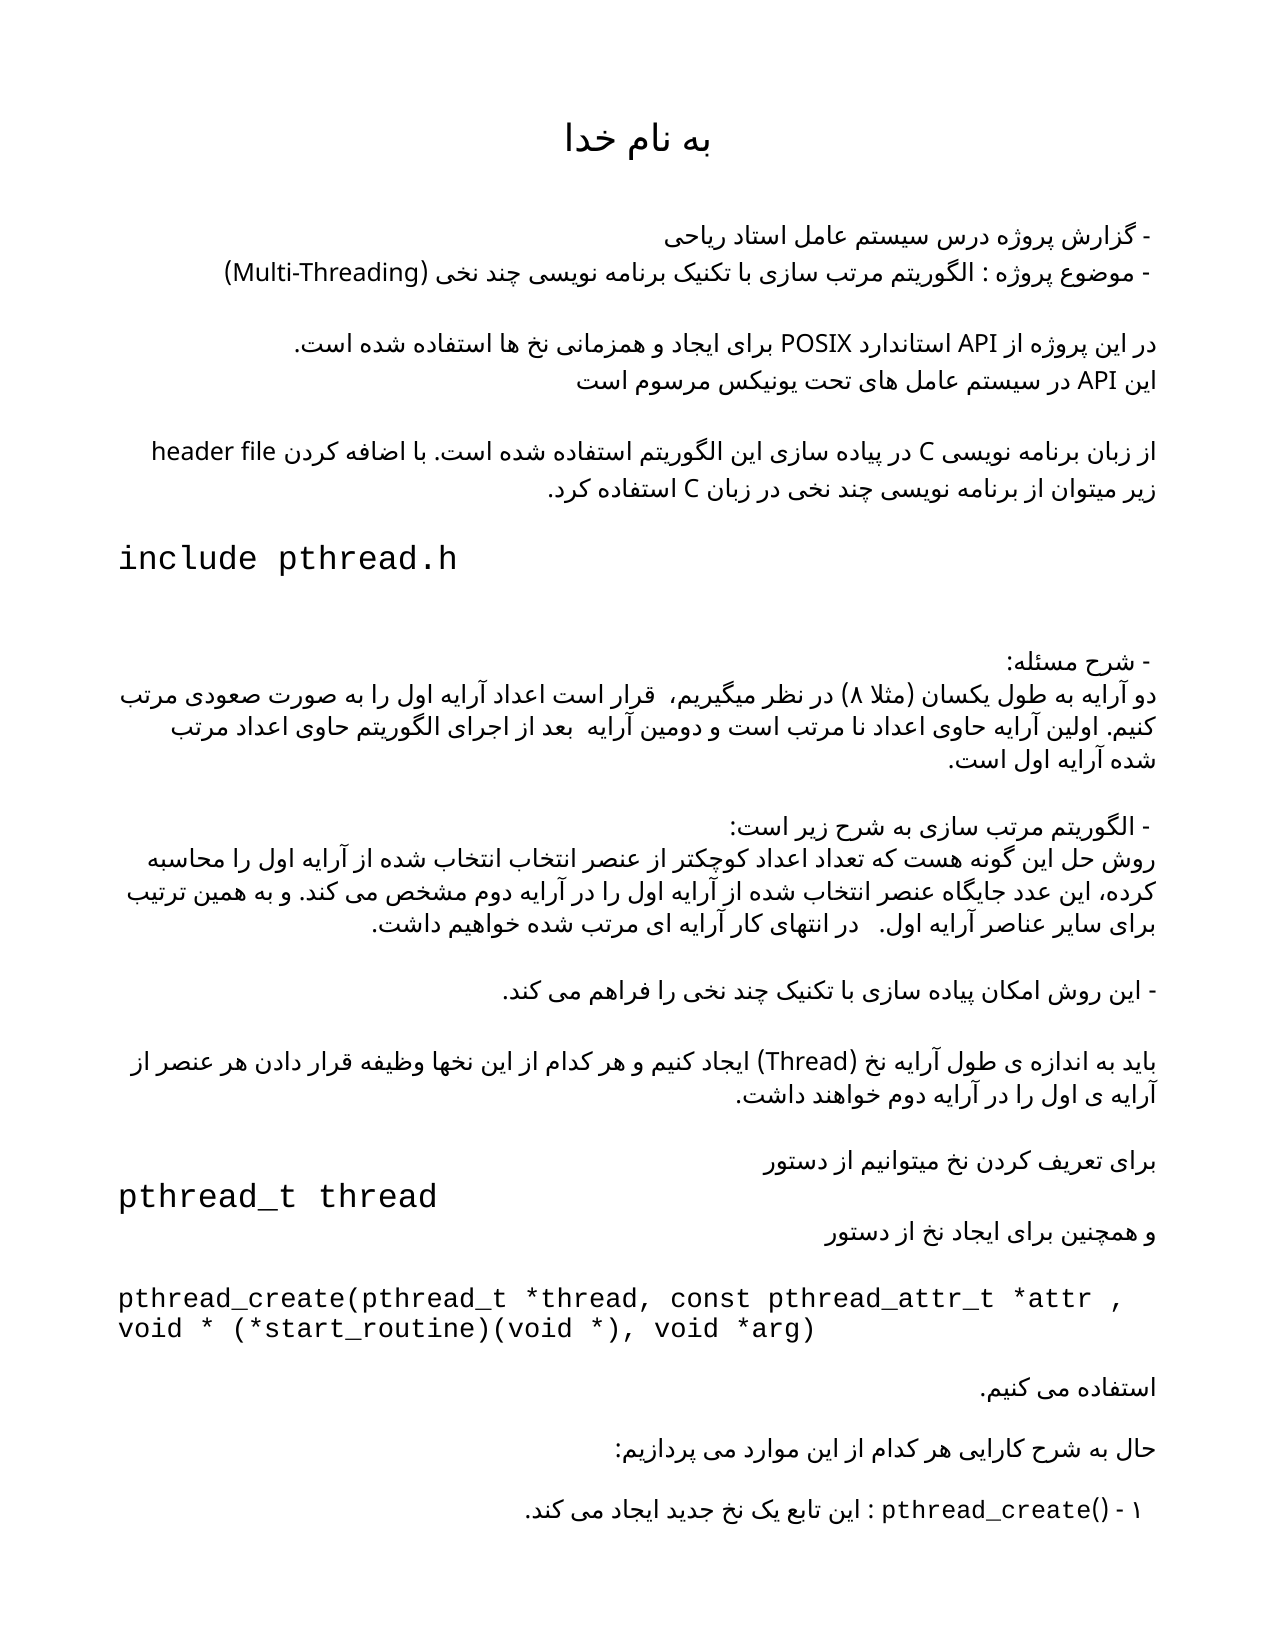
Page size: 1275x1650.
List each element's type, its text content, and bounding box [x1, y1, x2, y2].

text include pthread.h [118, 542, 1157, 580]
text به نام خدا [118, 118, 1157, 167]
text - شرح مسئله: [118, 648, 1157, 681]
text حال به شرح کارایی هر کدام از این موارد می پردازیم: [118, 1435, 1157, 1468]
text از زبان برنامه نویسی C در پیاده سازی این الگوریتم استفاده شده است. با اضافه کردن header file زیر میتوان از برنامه نویسی چند نخی در زبان C استفاده کرد. [118, 434, 1157, 508]
text - موضوع پروژه : الگوریتم مرتب سازی با تکنیک برنامه نویسی چند نخی (Multi-Threading) [118, 255, 1157, 292]
text این API در سیستم عامل های تحت یونیکس مرسوم است [118, 363, 1157, 400]
text روش حل این گونه هست که تعداد اعداد کوچکتر از عنصر انتخاب انتخاب شده از آرایه اول را محاسبه کرده، این عدد جایگاه عنصر انتخاب شده از آرایه اول را در آرایه دوم مشخص می کند. و به همین ترتیب برای سایر عناصر آرایه اول. در انتهای کار آرایه ای مرتب شده خواهیم داشت. [118, 845, 1157, 943]
text دو آرایه به طول یکسان (مثلا ۸) در نظر میگیریم، قرار است اعداد آرایه اول را به صورت صعودی مرتب کنیم. اولین آرایه حاوی اعداد نا مرتب است و دومین آرایه بعد از اجرای الگوریتم حاوی اعداد مرتب شده آرایه اول است. [118, 681, 1157, 778]
text برای تعریف کردن نخ میتوانیم از دستور [118, 1147, 1157, 1180]
text گزارش پروژه درس سیستم عامل استاد ریاحی - [118, 218, 1157, 255]
text - الگوریتم مرتب سازی به شرح زیر است: [118, 812, 1157, 845]
text - این روش امکان پیاده سازی با تکنیک چند نخی را فراهم می کند. [118, 977, 1157, 1009]
text pthread_t thread [118, 1180, 1157, 1218]
text ,pthread_create(pthread_t *thread, const pthread_attr_t *attr void * (*start_routine)(void *), void *arg) [118, 1284, 1157, 1346]
text ۱ - ()pthread_create : این تابع یک نخ جدید ایجاد می کند. [118, 1496, 1157, 1529]
text و همچنین برای ایجاد نخ از دستور [118, 1218, 1157, 1250]
text باید به اندازه ی طول آرایه نخ (Thread) ایجاد کنیم و هر کدام از این نخها وظیفه قرار دادن هر عنصر از آرایه ی اول را در آرایه دوم خواهند داشت. [118, 1044, 1157, 1113]
text در این پروژه از API استاندارد POSIX برای ایجاد و همزمانی نخ ها استفاده شده است. [118, 326, 1157, 363]
text استفاده می کنیم. [118, 1374, 1157, 1407]
